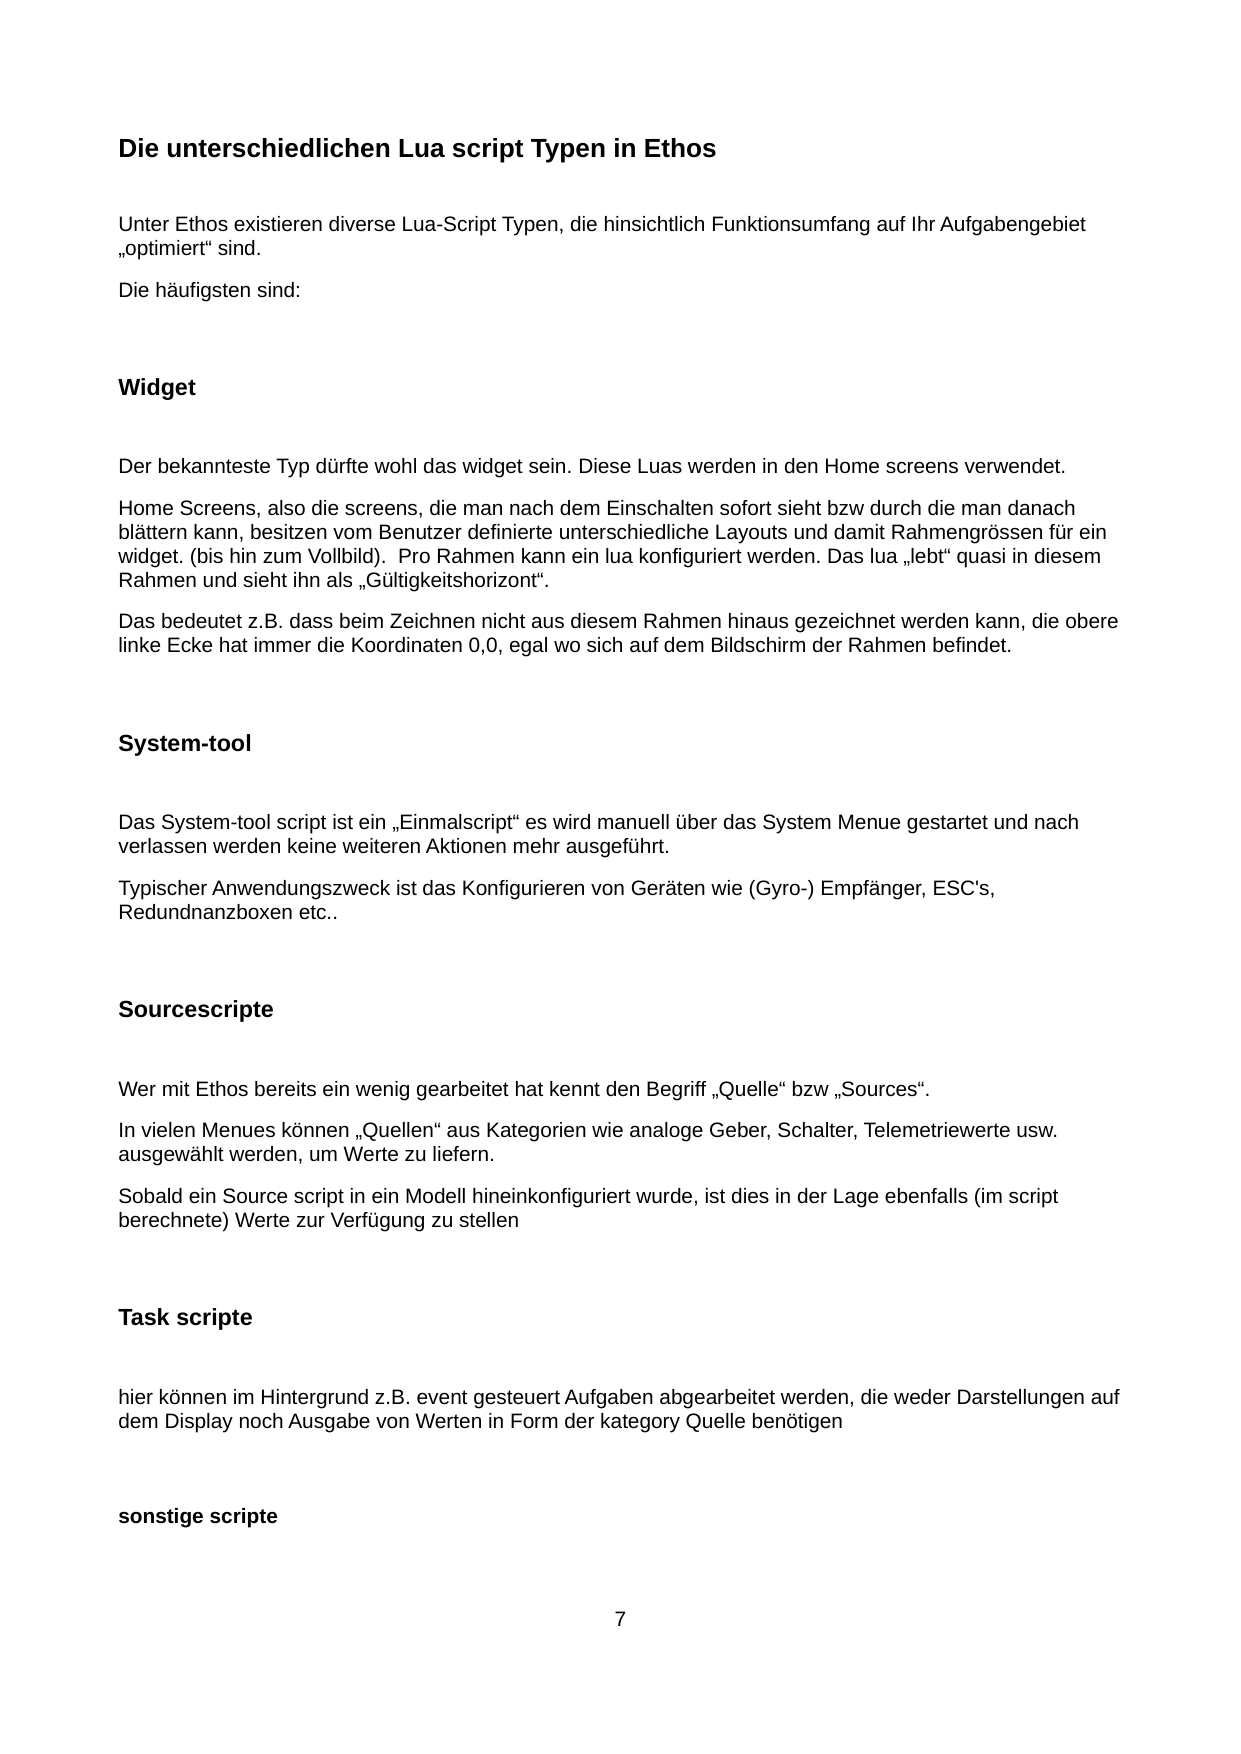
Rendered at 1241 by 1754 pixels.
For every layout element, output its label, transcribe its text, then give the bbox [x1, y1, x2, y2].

text Das bedeutet z.B. dass beim Zeichnen nicht aus diesem Rahmen hinaus gezeichnet werden kann, die obere linke Ecke hat immer die Koordinaten 0,0, egal wo sich auf dem Bildschirm der Rahmen befindet. [118, 609, 1122, 657]
subtitle Sourcescripte [118, 996, 1122, 1022]
text Sobald ein Source script in ein Modell hineinkonfiguriert wurde, ist dies in der Lage ebenfalls (im script berechnete) Werte zur Verfügung zu stellen [118, 1184, 1122, 1232]
text In vielen Menues können „Quellen“ aus Kategorien wie analoge Geber, Schalter, Telemetriewerte usw. ausgewählt werden, um Werte zu liefern. [118, 1118, 1122, 1166]
text Das System-tool script ist ein „Einmalscript“ es wird manuell über das System Menue gestartet und nach verlassen werden keine weiteren Aktionen mehr ausgeführt. [118, 810, 1122, 858]
subtitle System-tool [118, 729, 1122, 756]
text hier können im Hintergrund z.B. event gesteuert Aufgaben abgearbeitet werden, die weder Darstellungen auf dem Display noch Ausgabe von Werten in Form der kategory Quelle benötigen [118, 1384, 1122, 1432]
subtitle Task scripte [118, 1303, 1122, 1330]
subtitle Die unterschiedlichen Lua script Typen in Ethos [118, 133, 1122, 163]
text Home Screens, also die screens, die man nach dem Einschalten sofort sieht bzw durch die man danach blättern kann, besitzen vom Benutzer definierte unterschiedliche Layouts und damit Rahmengrössen für ein widget. (bis hin zum Vollbild). Pro Rahmen kann ein lua konfiguriert werden. Das lua „lebt“ quasi in diesem Rahmen und sieht ihn als „Gültigkeitshorizont“. [118, 496, 1122, 592]
text Der bekannteste Typ dürfte wohl das widget sein. Diese Luas werden in den Home screens verwendet. [118, 454, 1122, 478]
text Wer mit Ethos bereits ein wenig gearbeitet hat kennt den Begriff „Quelle“ bzw „Sources“. [118, 1076, 1122, 1100]
text Unter Ethos existieren diverse Lua-Script Typen, die hinsichtlich Funktionsumfang auf Ihr Aufgabengebiet „optimiert“ sind. [118, 212, 1122, 260]
text Typischer Anwendungszweck ist das Konfigurieren von Geräten wie (Gyro-) Empfänger, ESC's, Redundnanzboxen etc.. [118, 876, 1122, 924]
subtitle Widget [118, 373, 1122, 400]
subtitle sonstige scripte [118, 1504, 1122, 1528]
text Die häufigsten sind: [118, 277, 1122, 301]
